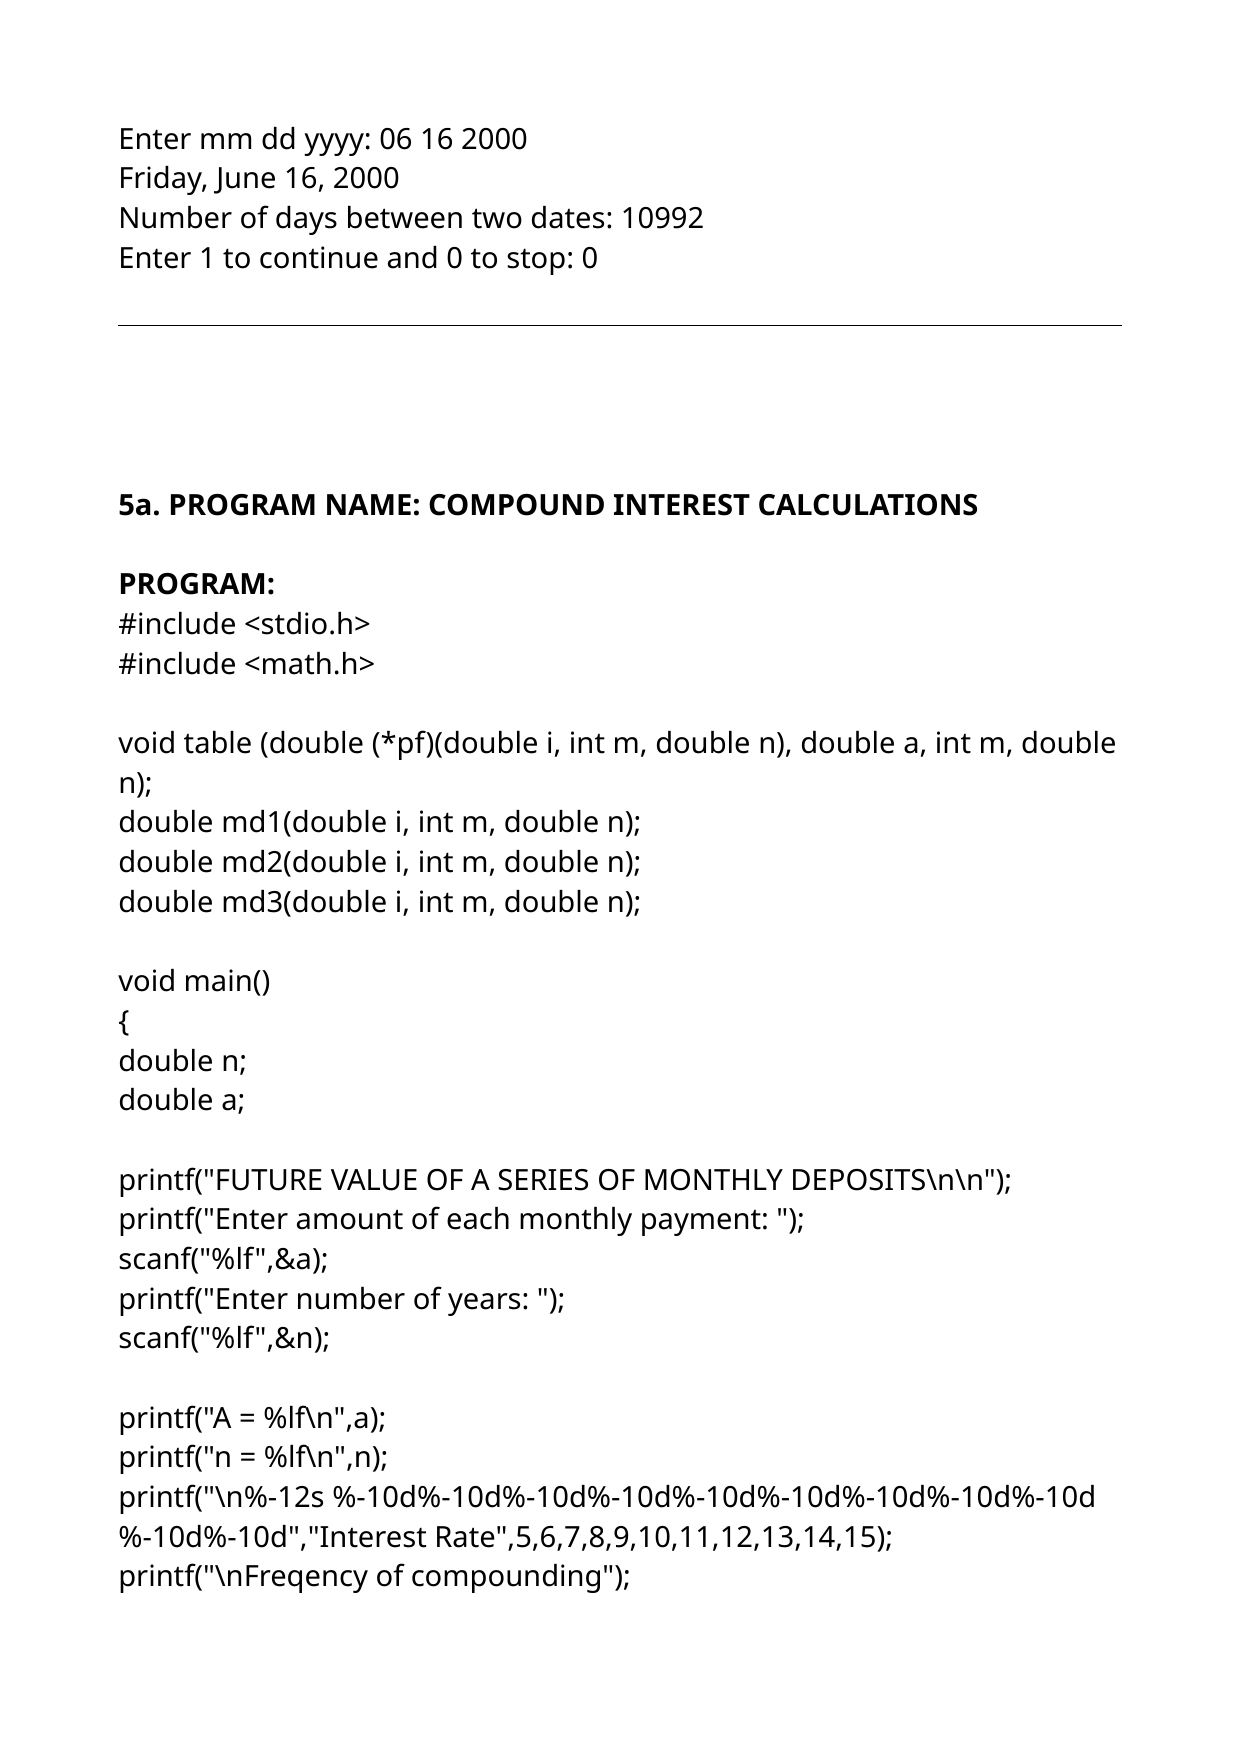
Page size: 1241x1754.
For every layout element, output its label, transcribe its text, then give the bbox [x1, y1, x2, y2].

text #include <math.h> [118, 643, 1122, 683]
text Number of days between two dates: 10992 [118, 197, 1122, 237]
text printf("\n%-12s %-10d%-10d%-10d%-10d%-10d%-10d%-10d%-10d%-10d%-10d%-10d","Interest Rate",5,6,7,8,9,10,11,12,13,14,15); [118, 1476, 1122, 1556]
text Enter 1 to continue and 0 to stop: 0 [118, 237, 1122, 277]
text double a; [118, 1079, 1122, 1119]
text scanf("%lf",&a); [118, 1238, 1122, 1278]
text double md1(double i, int m, double n); [118, 802, 1122, 841]
text printf("FUTURE VALUE OF A SERIES OF MONTHLY DEPOSITS\n\n"); [118, 1159, 1122, 1198]
text printf("n = %lf\n",n); [118, 1437, 1122, 1476]
text scanf("%lf",&n); [118, 1318, 1122, 1357]
text double n; [118, 1040, 1122, 1079]
text void table (double (*pf)(double i, int m, double n), double a, int m, double n); [118, 722, 1122, 802]
text Friday, June 16, 2000 [118, 158, 1122, 197]
text double md2(double i, int m, double n); [118, 841, 1122, 881]
text printf("Enter number of years: "); [118, 1278, 1122, 1318]
text PROGRAM: [118, 563, 1122, 603]
text 5a. PROGRAM NAME: COMPOUND INTEREST CALCULATIONS [118, 484, 1122, 524]
text #include <stdio.h> [118, 603, 1122, 643]
text void main() [118, 960, 1122, 1000]
text double md3(double i, int m, double n); [118, 881, 1122, 921]
text { [118, 1000, 1122, 1040]
text printf("\nFreqency of compounding"); [118, 1556, 1122, 1595]
text printf("A = %lf\n",a); [118, 1397, 1122, 1437]
text printf("Enter amount of each monthly payment: "); [118, 1198, 1122, 1238]
text Enter mm dd yyyy: 06 16 2000 [118, 118, 1122, 158]
